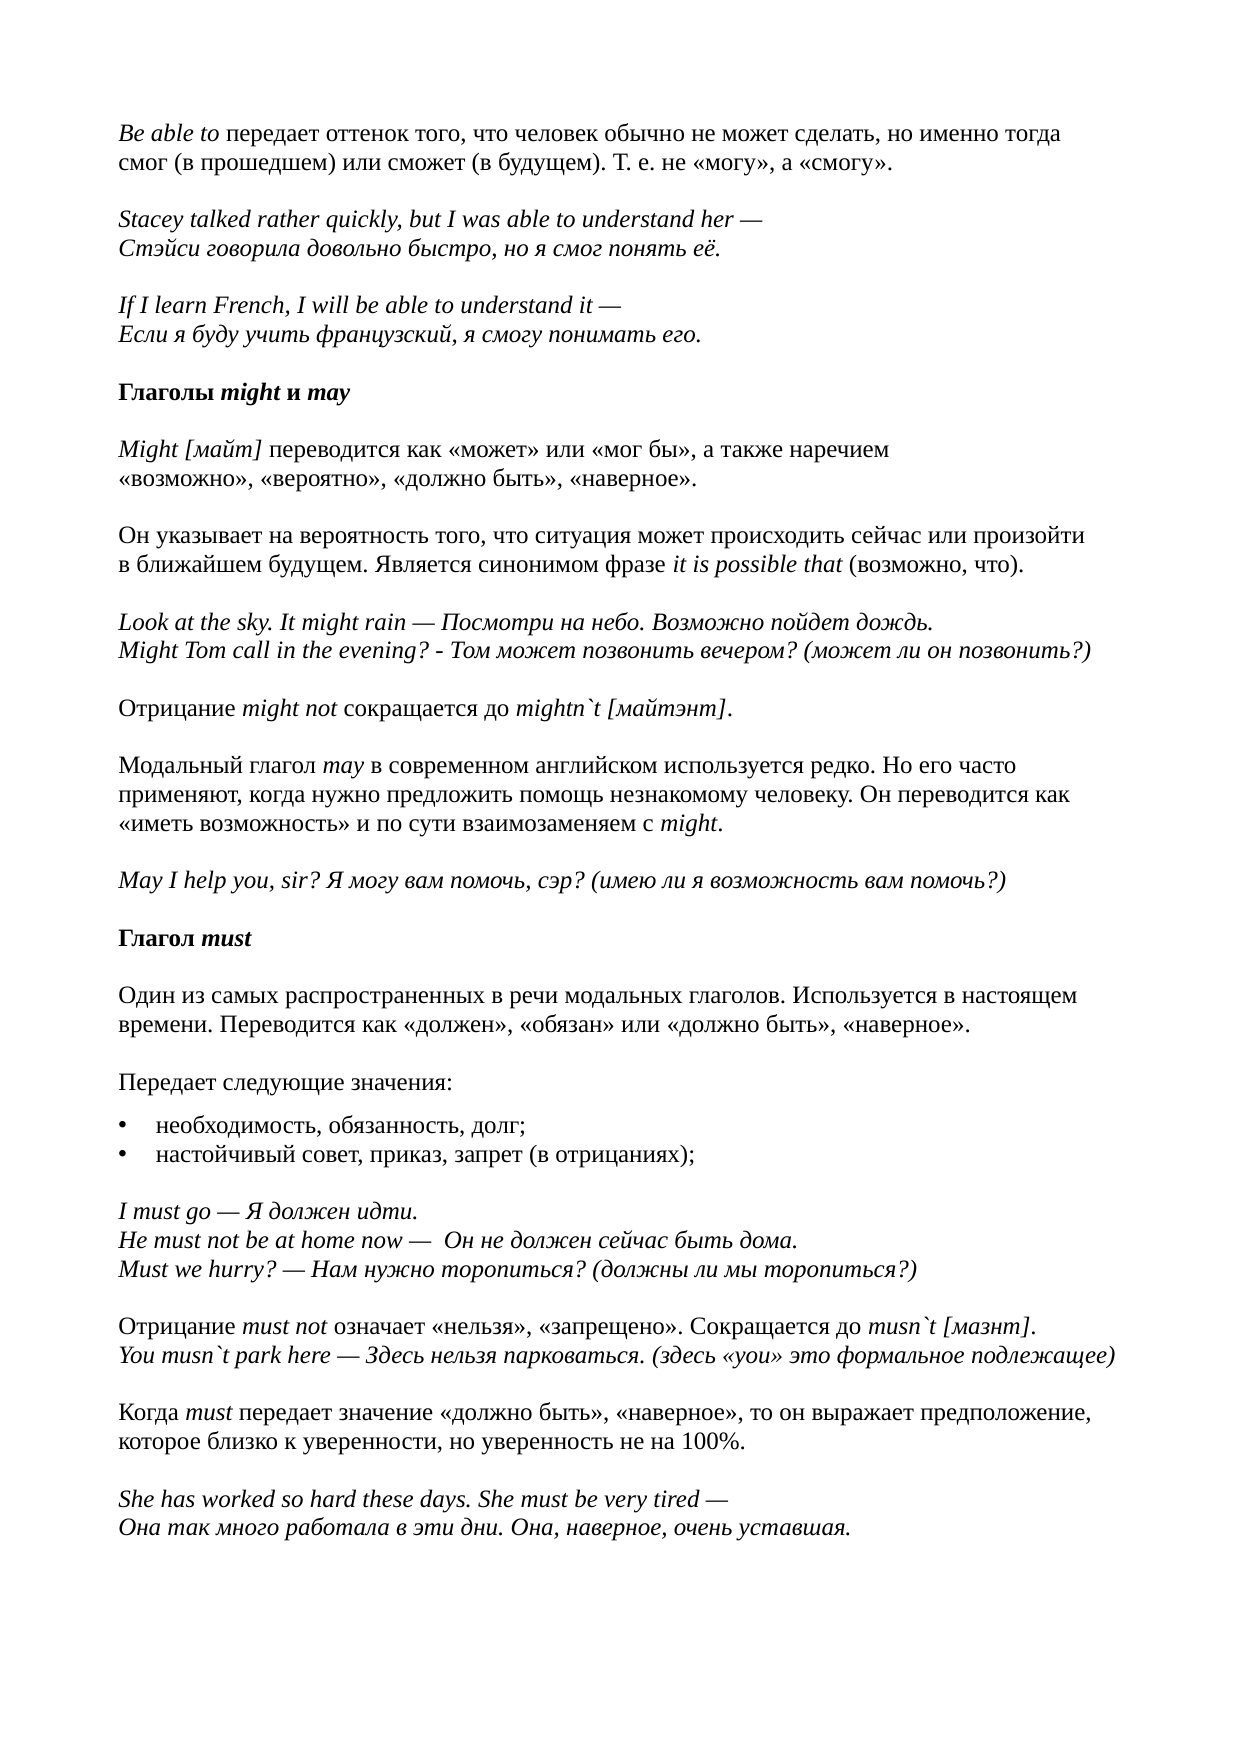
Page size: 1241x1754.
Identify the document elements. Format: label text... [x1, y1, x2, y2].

text She has worked so hard these days. She must be very tired — [118, 1484, 1122, 1512]
text Глагол must [118, 923, 1122, 952]
text Be able to передает оттенок того, что человек обычно не может сделать, но именно тогда [118, 118, 1122, 147]
text Look at the sky. It might rain — Посмотри на небо. Возможно пойдет дождь. [118, 607, 1122, 636]
text Глаголы might и may [118, 377, 1122, 406]
text Стэйси говорила довольно быстро, но я смог понять её. [118, 233, 1122, 262]
text I must go — Я должен идти. [118, 1196, 1122, 1225]
text If I learn French, I will be able to understand it — [118, 291, 1122, 319]
list настойчивый совет, приказ, запрет (в отрицаниях); [118, 1139, 1122, 1167]
text в ближайшем будущем. Является синонимом фразе it is possible that (возможно, что). [118, 549, 1122, 578]
list необходимость, обязанность, долг; [118, 1110, 1122, 1139]
text Один из самых распространенных в речи модальных глаголов. Используется в настоящем времени. Переводится как «должен», «обязан» или «должно быть», «наверное». [118, 981, 1122, 1038]
text May I help you, sir? Я могу вам помочь, сэр? (имею ли я возможность вам помочь?) [118, 866, 1122, 894]
text Если я буду учить французский, я смогу понимать его. [118, 319, 1122, 348]
text Отрицание must not означает «нельзя», «запрещено». Сокращается до musn`t [мазнт]. [118, 1311, 1122, 1340]
text Он указывает на вероятность того, что ситуация может происходить сейчас или произойти [118, 521, 1122, 549]
text Передает следующие значения: [118, 1067, 1122, 1096]
text смог (в прошедшем) или сможет (в будущем). Т. е. не «могу», а «смогу». [118, 147, 1122, 176]
text He must not be at home now — Он не должен сейчас быть дома. [118, 1225, 1122, 1254]
text Must we hurry? — Нам нужно торопиться? (должны ли мы торопиться?) [118, 1254, 1122, 1282]
text Когда must передает значение «должно быть», «наверное», то он выражает предположение, которое близко к уверенности, но уверенность не на 100%. [118, 1397, 1122, 1455]
text Модальный глагол may в современном английском используется редко. Но его часто применяют, когда нужно предложить помощь незнакомому человеку. Он переводится как «иметь возможность» и по сути взаимозаменяем с might. [118, 751, 1122, 837]
text You musn`t park here — Здесь нельзя парковаться. (здесь «you» это формальное подлежащее) [118, 1340, 1122, 1369]
text Она так много работала в эти дни. Она, наверное, очень уставшая. [118, 1512, 1122, 1541]
text Отрицание might not сокращается до mightn`t [майтэнт]. [118, 693, 1122, 722]
text Stacey talked rather quickly, but I was able to understand her — [118, 204, 1122, 233]
text Might [майт] переводится как «может» или «мог бы», а также наречием [118, 434, 1122, 463]
text «возможно», «вероятно», «должно быть», «наверное». [118, 463, 1122, 492]
text Might Tom call in the evening? - Том может позвонить вечером? (может ли он позвонить?) [118, 636, 1122, 664]
